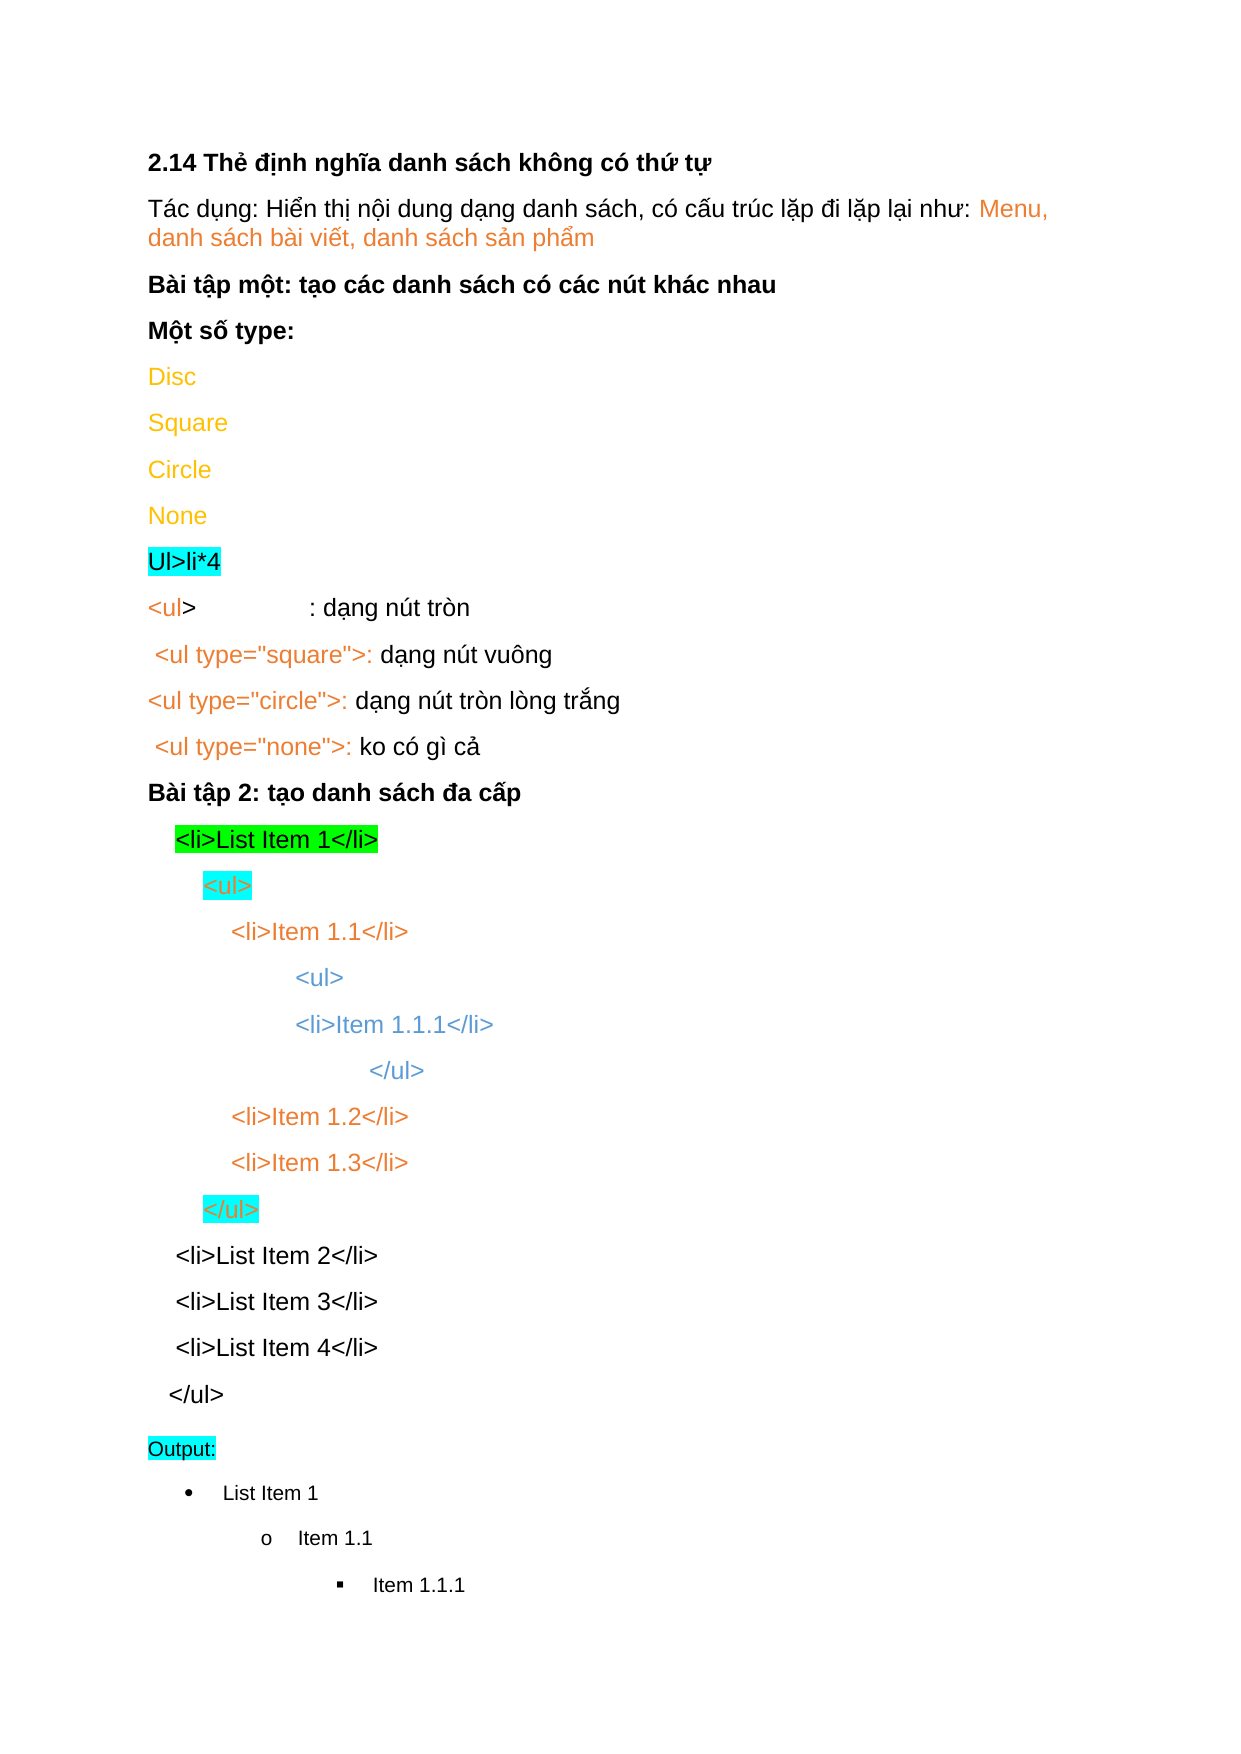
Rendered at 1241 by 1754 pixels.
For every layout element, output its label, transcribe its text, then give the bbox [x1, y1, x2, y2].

text <li>Item 1.2</li> [148, 1102, 1093, 1131]
text Một số type: [148, 316, 1093, 345]
text <li>List Item 3</li> [148, 1287, 1093, 1316]
text Square [148, 408, 1093, 437]
text Bài tập một: tạo các danh sách có các nút khác nhau [148, 270, 1093, 298]
text 2.14 Thẻ định nghĩa danh sách không có thứ tự [148, 148, 1093, 176]
text </ul> [148, 1380, 1093, 1408]
text None [148, 501, 1093, 530]
text Tác dụng: Hiển thị nội dung dạng danh sách, có cấu trúc lặp đi lặp lại như: Menu, danh sách bài viết, danh sách sản phẩm [148, 194, 1093, 252]
text <ul type="square">: dạng nút vuông [148, 640, 1093, 668]
text <li>Item 1.1.1</li> [148, 1010, 1093, 1038]
text <li>Item 1.3</li> [148, 1148, 1093, 1177]
text <li>Item 1.1</li> [148, 917, 1093, 946]
text </ul> [148, 1195, 1093, 1223]
text Disc [148, 362, 1093, 391]
text Output: [148, 1436, 1093, 1460]
text <li>List Item 4</li> [148, 1333, 1093, 1362]
list Item 1.1 [260, 1526, 1093, 1552]
text <ul> : dạng nút tròn [148, 593, 1093, 622]
text Ul>li*4 [148, 547, 1093, 576]
text <li>List Item 1</li> [148, 825, 1093, 853]
text <ul> [221, 963, 1093, 992]
list Item 1.1.1 [335, 1573, 1093, 1597]
text </ul> [148, 1056, 1093, 1085]
text <ul type="none">: ko có gì cả [148, 732, 1093, 761]
list List Item 1 [185, 1481, 1093, 1505]
text <li>List Item 2</li> [148, 1241, 1093, 1270]
text Circle [148, 455, 1093, 483]
text <ul type="circle">: dạng nút tròn lòng trắng [148, 686, 1093, 715]
text <ul> [148, 871, 1093, 900]
text Bài tập 2: tạo danh sách đa cấp [148, 778, 1093, 807]
